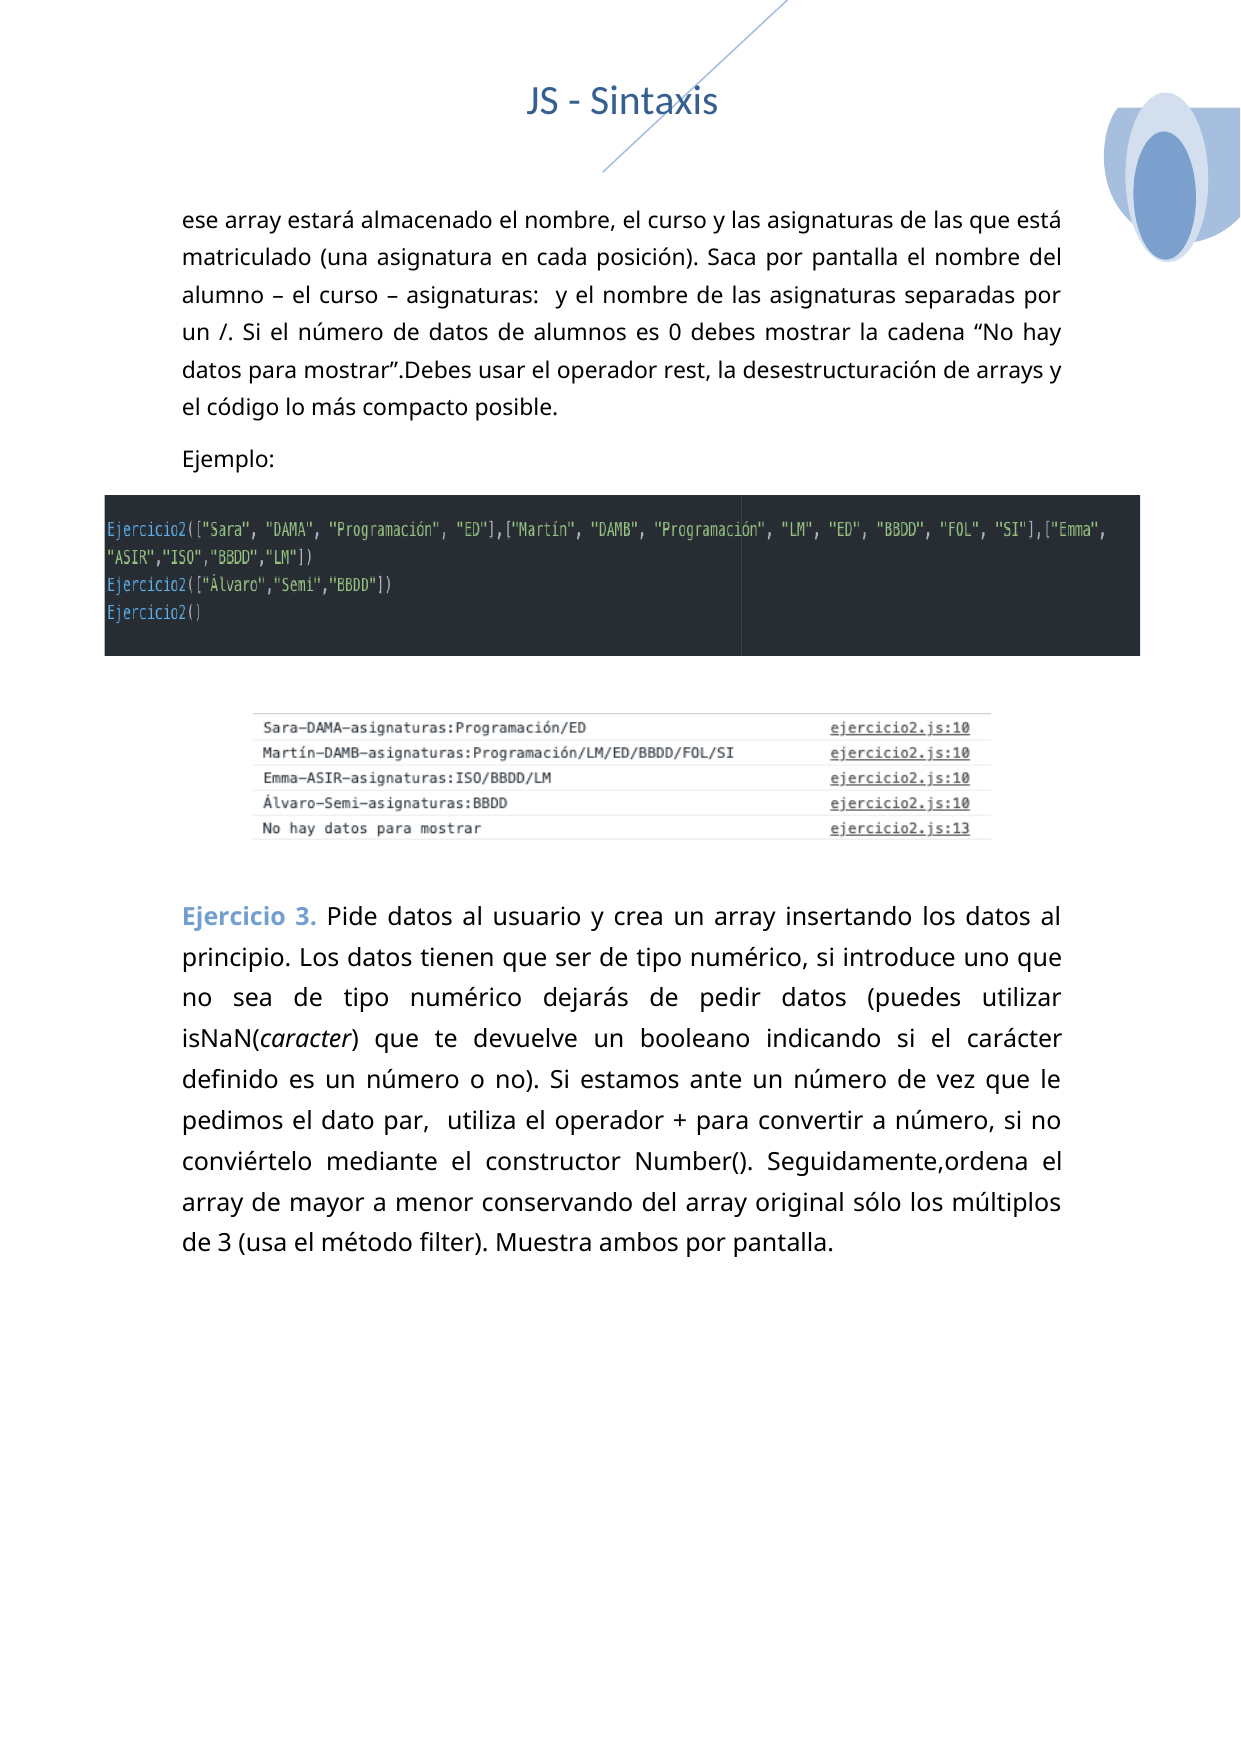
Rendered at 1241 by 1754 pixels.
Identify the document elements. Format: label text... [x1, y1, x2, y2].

text ese array estará almacenado el nombre, el curso y las asignaturas de las que está matriculado (una asignatura en cada posición). Saca por pantalla el nombre del alumno – el curso – asignaturas: y el nombre de las asignaturas separadas por un /. Si el número de datos de alumnos es 0 debes mostrar la cadena “No hay datos para mostrar”.Debes usar el operador rest, la desestructuración de arrays y el código lo más compacto posible. [182, 204, 1063, 423]
text Ejemplo: [182, 443, 1063, 475]
picture [104, 495, 1141, 656]
text Ejercicio 3. Pide datos al usuario y crea un array insertando los datos al principio. Los datos tienen que ser de tipo numérico, si introduce uno que no sea de tipo numérico dejarás de pedir datos (puedes utilizar isNaN(caracter) que te devuelve un booleano indicando si el carácter definido es un número o no). Si estamos ante un número de vez que le pedimos el dato par, utiliza el operador + para convertir a número, si no conviértelo mediante el constructor Number(). Seguidamente,ordena el array de mayor a menor conservando del array original sólo los múltiplos de 3 (usa el método filter). Muestra ambos por pantalla. [182, 898, 1063, 1259]
picture [253, 713, 992, 840]
